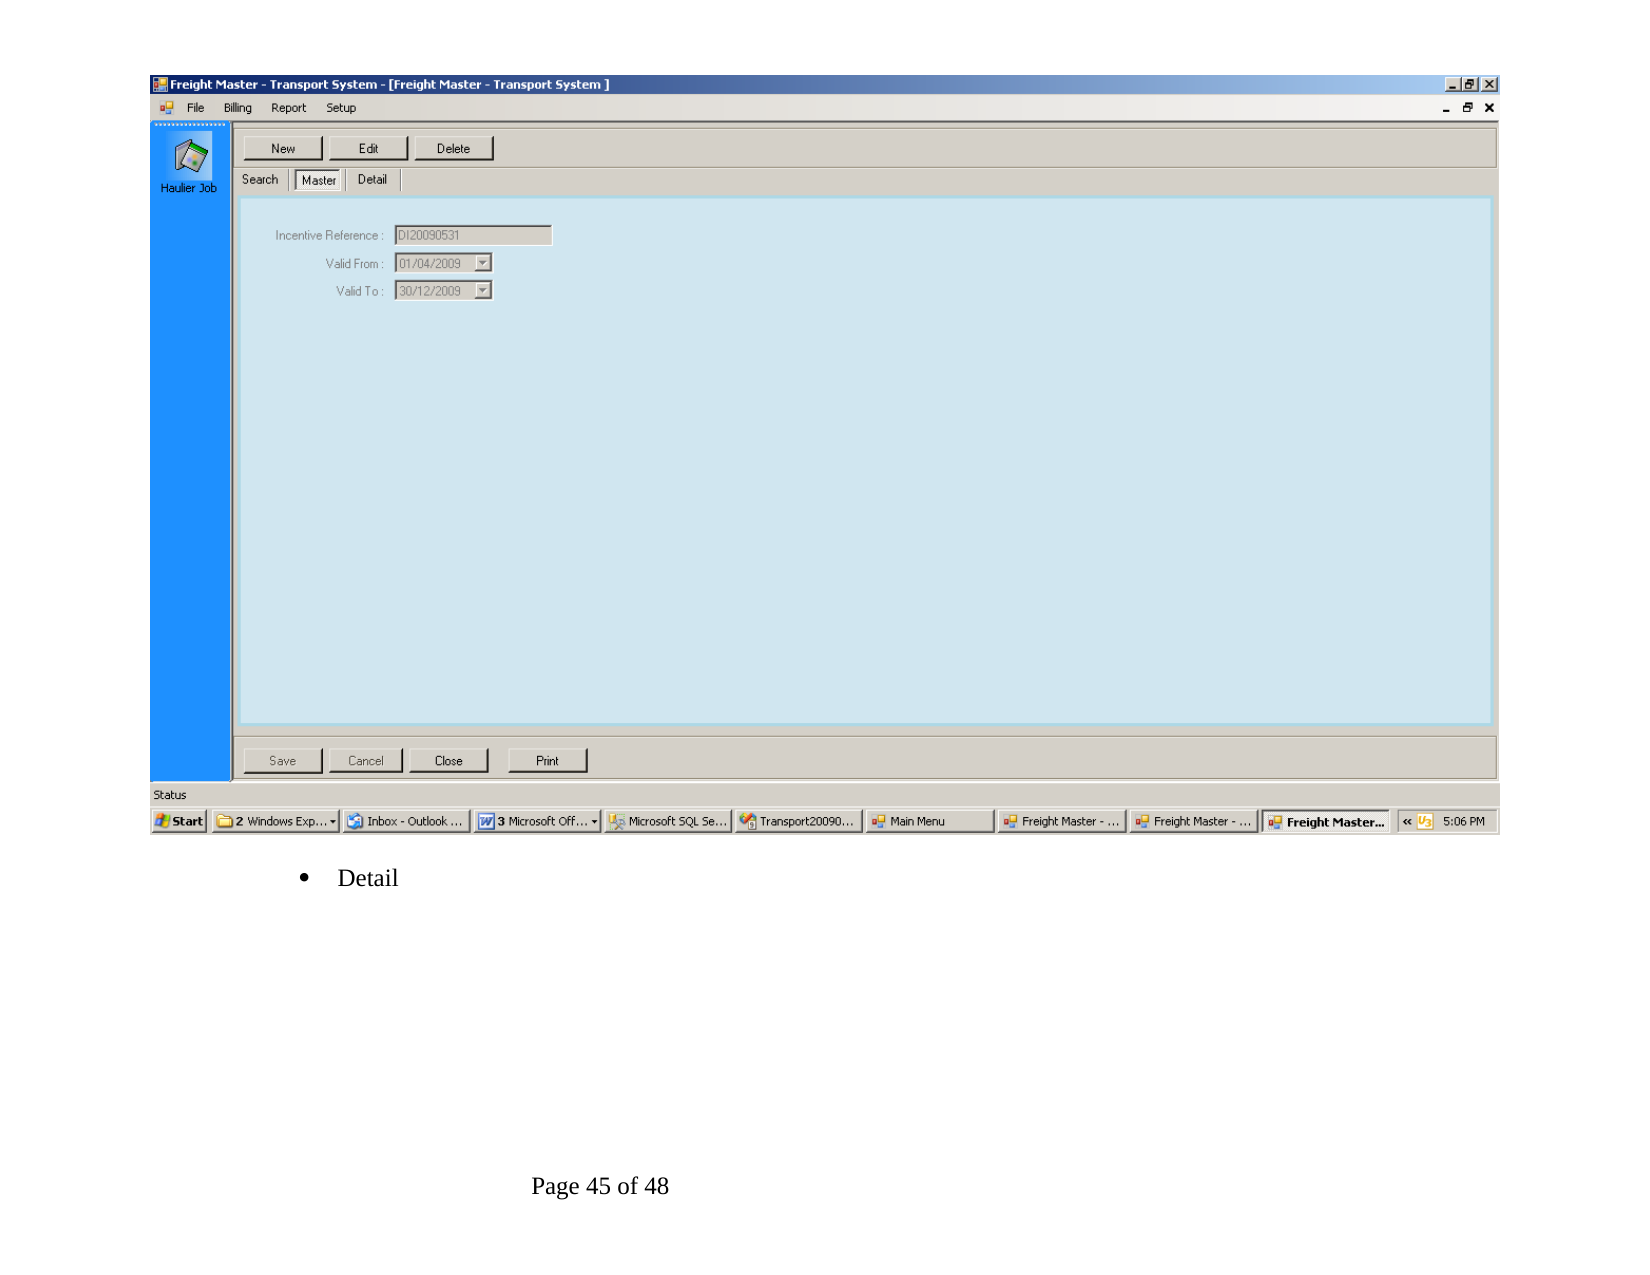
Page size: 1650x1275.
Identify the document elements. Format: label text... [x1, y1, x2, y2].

picture [150, 75, 1500, 835]
list Detail [300, 863, 1500, 892]
